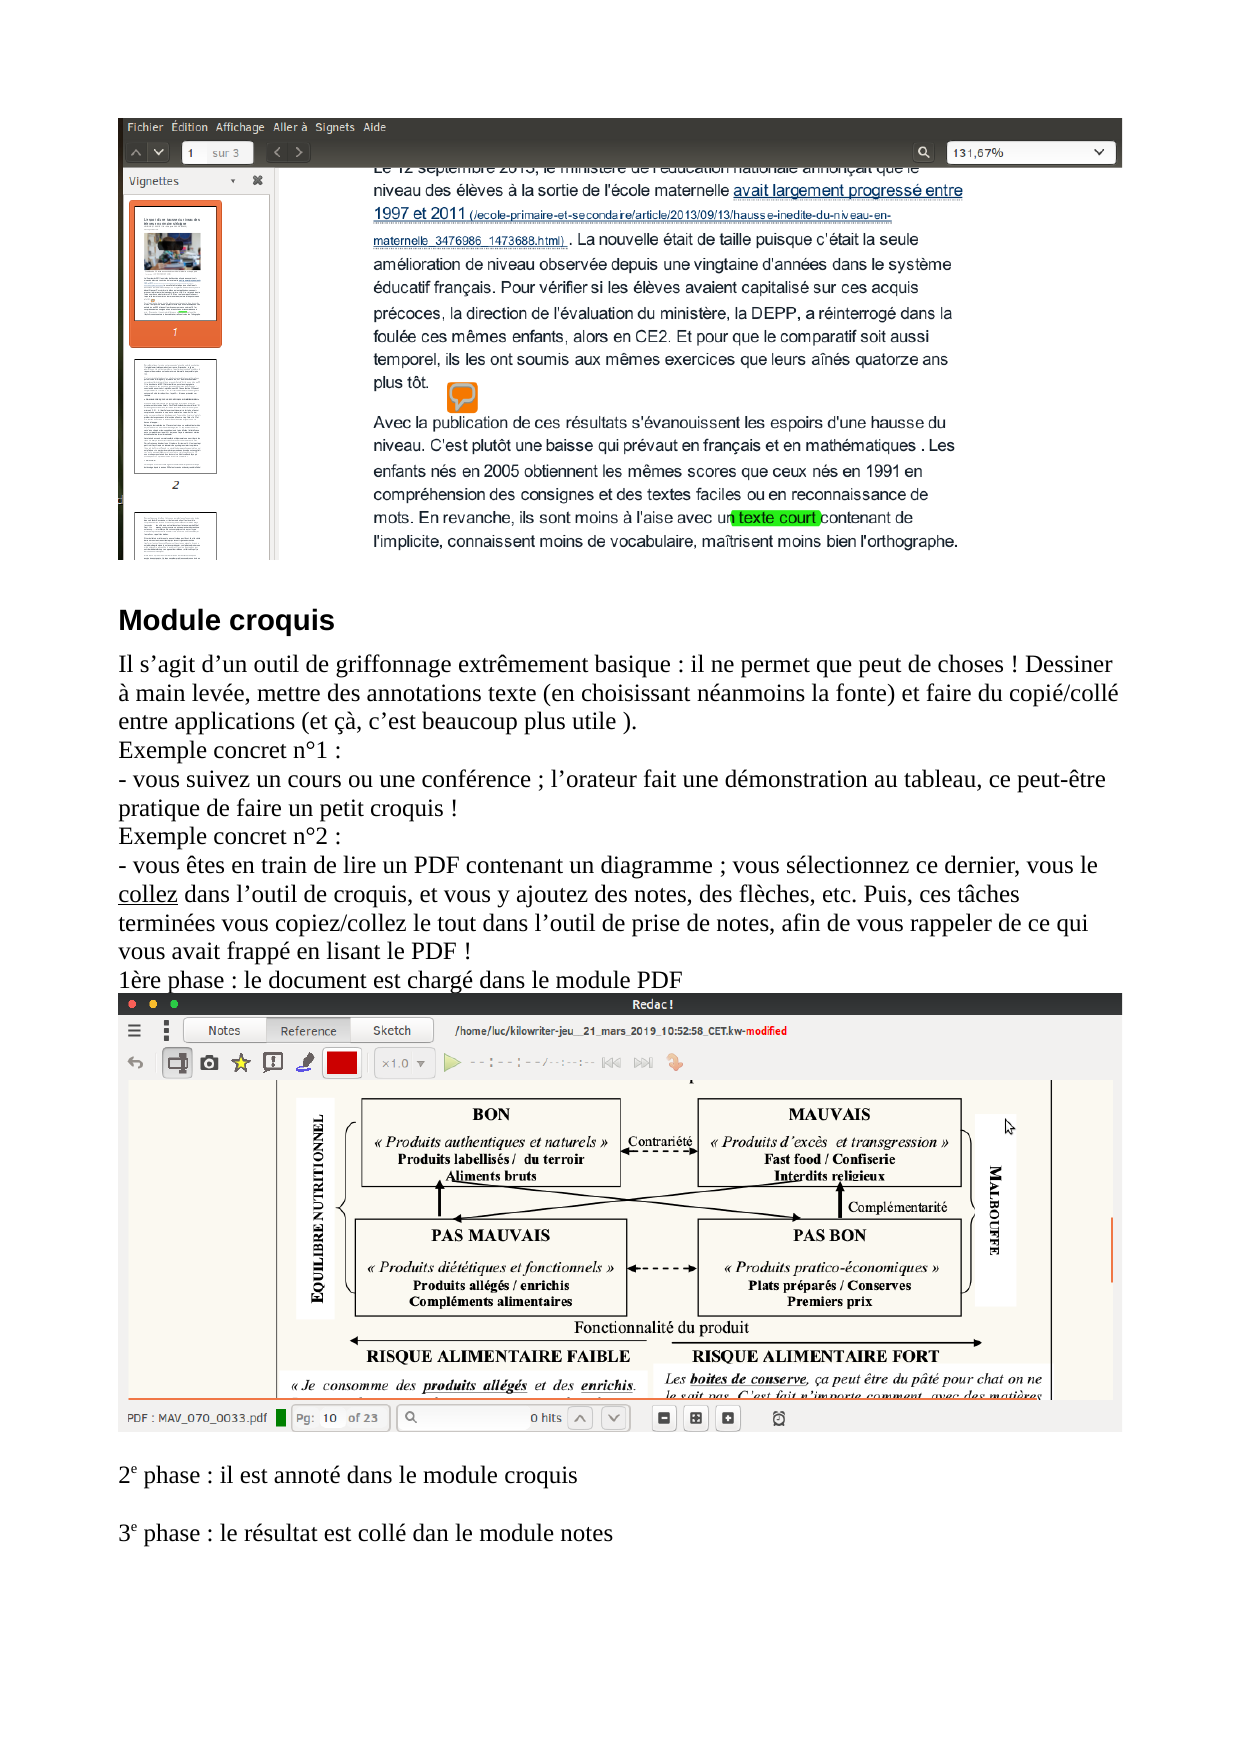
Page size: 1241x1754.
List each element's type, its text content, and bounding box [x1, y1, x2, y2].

text - vous suivez un cours ou une conférence ; l’orateur fait une démonstration au tableau, ce peut-être pratique de faire un petit croquis ! [118, 764, 1122, 821]
picture [118, 993, 1123, 1432]
text - vous êtes en train de lire un PDF contenant un diagramme ; vous sélectionnez ce dernier, vous le collez dans l’outil de croquis, et vous y ajoutez des notes, des flèches, etc. Puis, ces tâches terminées vous copiez/collez le tout dans l’outil de prise de notes, afin de vous rappeler de ce qui vous avait frappé en lisant le PDF ! [118, 850, 1122, 965]
text Exemple concret n°1 : [118, 735, 1122, 764]
text Il s’agit d’un outil de griffonnage extrêmement basique : il ne permet que peut de choses ! Dessiner à main levée, mettre des annotations texte (en choisissant néanmoins la fonte) et faire du copié/collé entre applications (et çà, c’est beaucoup plus utile ). [118, 649, 1122, 735]
picture [118, 118, 1123, 560]
text 3e phase : le résultat est collé dan le module notes [118, 1518, 1122, 1547]
text 1ère phase : le document est chargé dans le module PDF [118, 965, 1122, 993]
text 2e phase : il est annoté dans le module croquis [118, 1460, 1122, 1489]
text Exemple concret n°2 : [118, 821, 1122, 850]
subtitle Module croquis [118, 603, 1122, 636]
